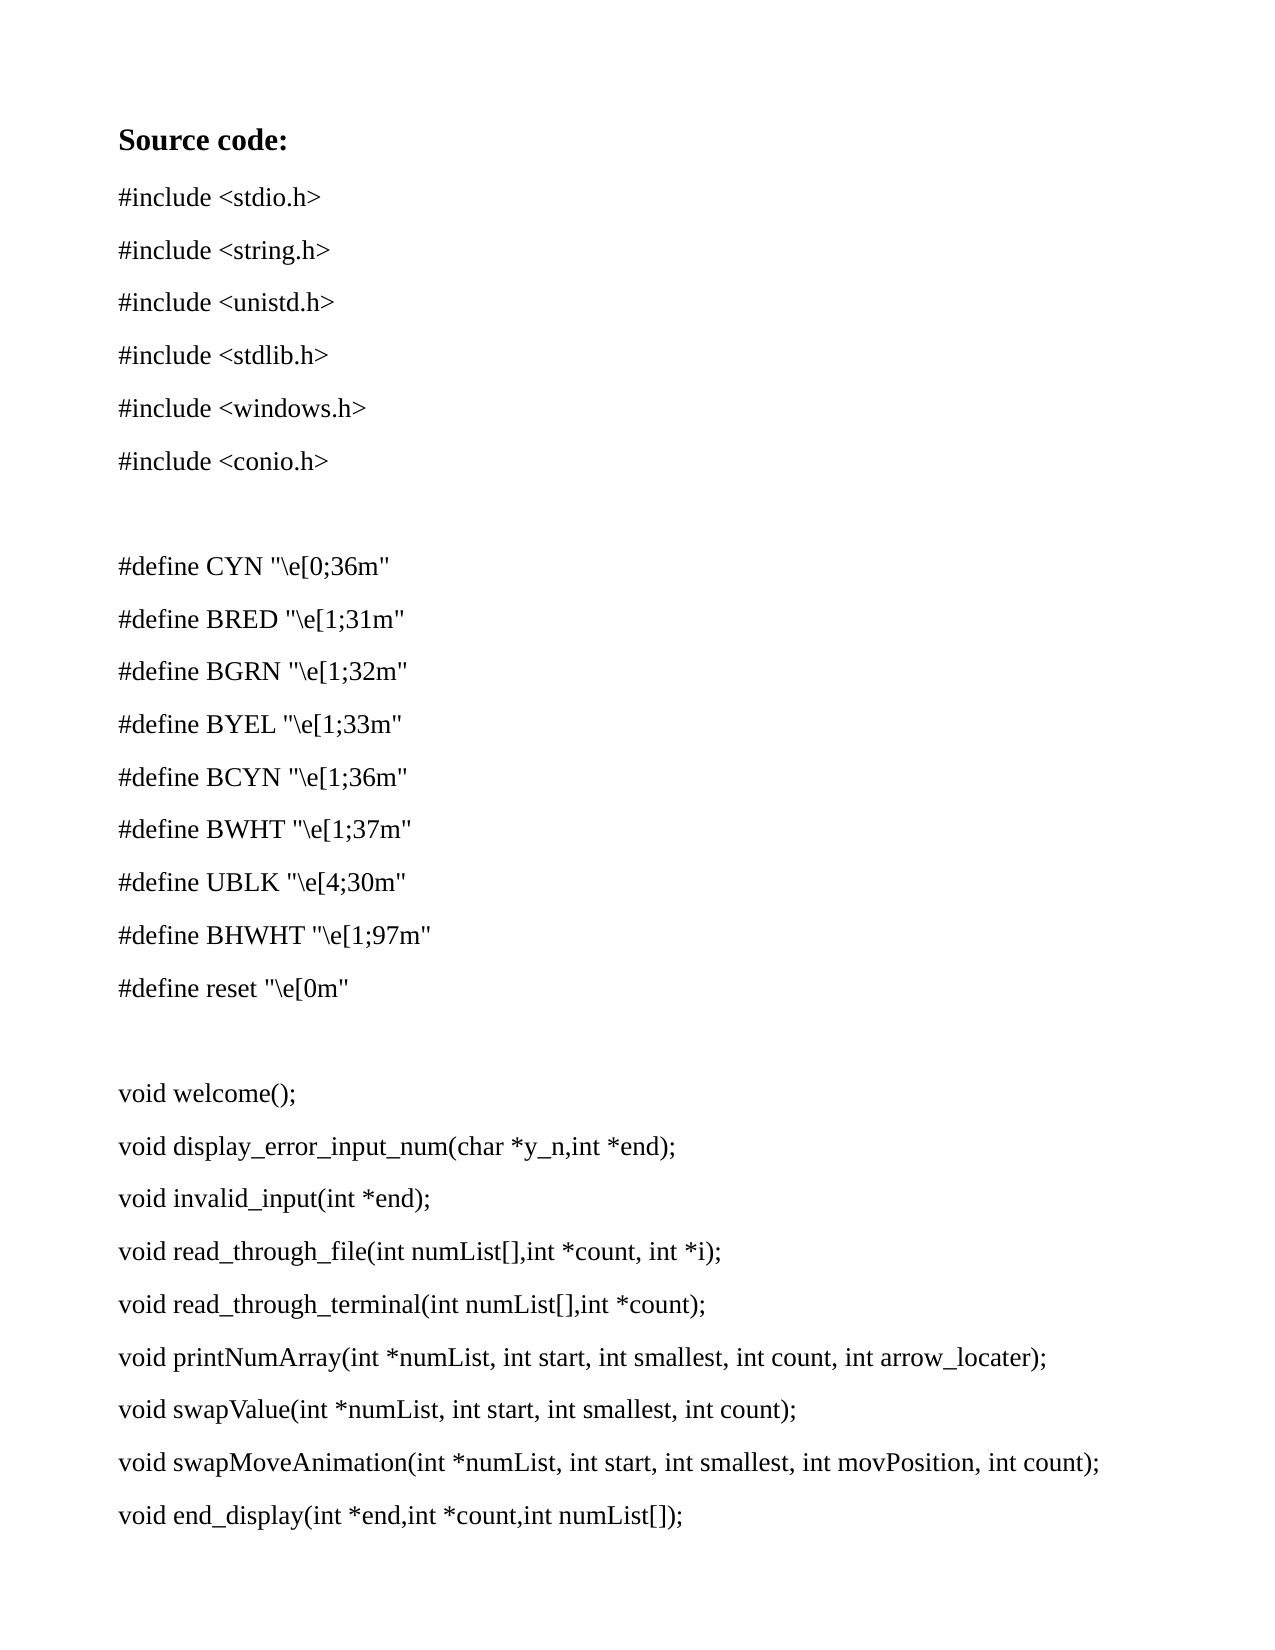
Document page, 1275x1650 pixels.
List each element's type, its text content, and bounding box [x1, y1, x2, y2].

text #define BRED "\e[1;31m" [118, 603, 1157, 634]
text #include <stdlib.h> [118, 339, 1157, 370]
text Source code: [118, 121, 1157, 157]
text #define BHWHT "\e[1;97m" [118, 919, 1157, 950]
text #include <string.h> [118, 234, 1157, 265]
text void invalid_input(int *end); [118, 1182, 1157, 1214]
text void read_through_file(int numList[],int *count, int *i); [118, 1235, 1157, 1266]
text void swapValue(int *numList, int start, int smallest, int count); [118, 1393, 1157, 1424]
text void display_error_input_num(char *y_n,int *end); [118, 1130, 1157, 1161]
text #define BYEL "\e[1;33m" [118, 708, 1157, 739]
text void printNumArray(int *numList, int start, int smallest, int count, int arrow_locater); [118, 1341, 1157, 1372]
text #define BCYN "\e[1;36m" [118, 761, 1157, 792]
text #include <stdio.h> [118, 181, 1157, 212]
text #define BWHT "\e[1;37m" [118, 813, 1157, 845]
text #include <conio.h> [118, 444, 1157, 476]
text void read_through_terminal(int numList[],int *count); [118, 1288, 1157, 1319]
text #include <unistd.h> [118, 286, 1157, 318]
text #include <windows.h> [118, 392, 1157, 423]
text void swapMoveAnimation(int *numList, int start, int smallest, int movPosition, int count); [118, 1446, 1157, 1477]
text #define reset "\e[0m" [118, 972, 1157, 1003]
text void welcome(); [118, 1077, 1157, 1108]
text #define BGRN "\e[1;32m" [118, 655, 1157, 687]
text void end_display(int *end,int *count,int numList[]); [118, 1499, 1157, 1530]
text #define CYN "\e[0;36m" [118, 550, 1157, 581]
text #define UBLK "\e[4;30m" [118, 866, 1157, 897]
